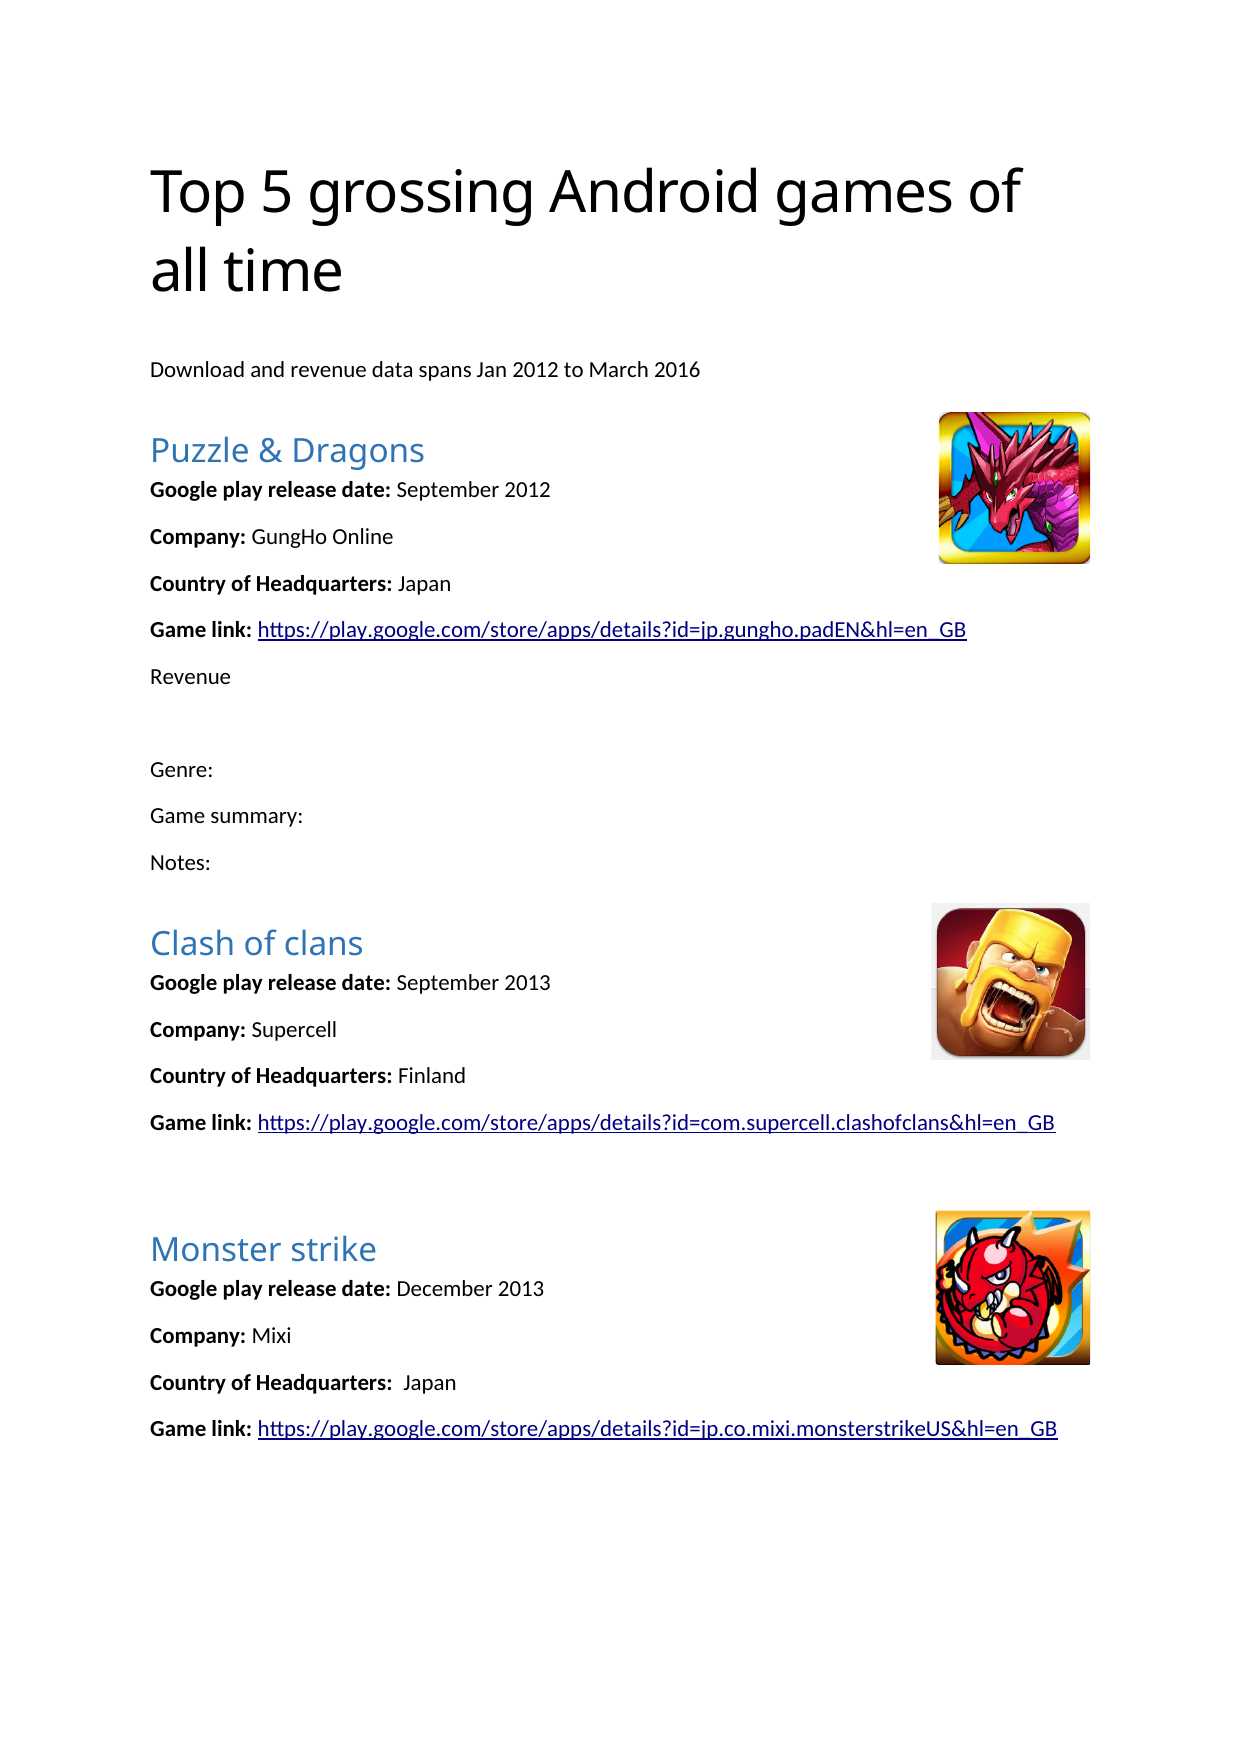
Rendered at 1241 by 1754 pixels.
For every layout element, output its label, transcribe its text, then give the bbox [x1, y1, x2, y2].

text Google play release date: September 2013 [150, 968, 931, 996]
text Country of Headquarters: Finland [150, 1061, 1090, 1089]
text Country of Headquarters: Japan [150, 569, 1090, 597]
text Notes: [150, 848, 1090, 876]
subtitle Puzzle & Dragons [150, 427, 938, 472]
title Top 5 grossing Android games of all time [150, 150, 1090, 309]
text Company: GungHo Online [150, 522, 938, 550]
text Game link: https://play.google.com/store/apps/details?id=jp.co.mixi.monsterstrikeUS&hl=en_GB [150, 1414, 1090, 1442]
text Google play release date: December 2013 [150, 1274, 935, 1303]
text Game link: https://play.google.com/store/apps/details?id=com.supercell.clashofclans&hl=en_GB [150, 1108, 1090, 1136]
text Revenue [150, 662, 1090, 690]
text Download and revenue data spans Jan 2012 to March 2016 [150, 356, 1090, 383]
text Country of Headquarters: Japan [150, 1368, 1090, 1396]
text Company: Mixi [150, 1321, 935, 1349]
text Game link: https://play.google.com/store/apps/details?id=jp.gungho.padEN&hl=en_GB [150, 615, 1090, 643]
text Google play release date: September 2012 [150, 476, 938, 504]
subtitle Clash of clans [150, 920, 931, 965]
text Company: Supercell [150, 1015, 931, 1043]
text Genre: [150, 755, 1090, 783]
text Game summary: [150, 802, 1090, 829]
subtitle Monster strike [150, 1226, 935, 1271]
